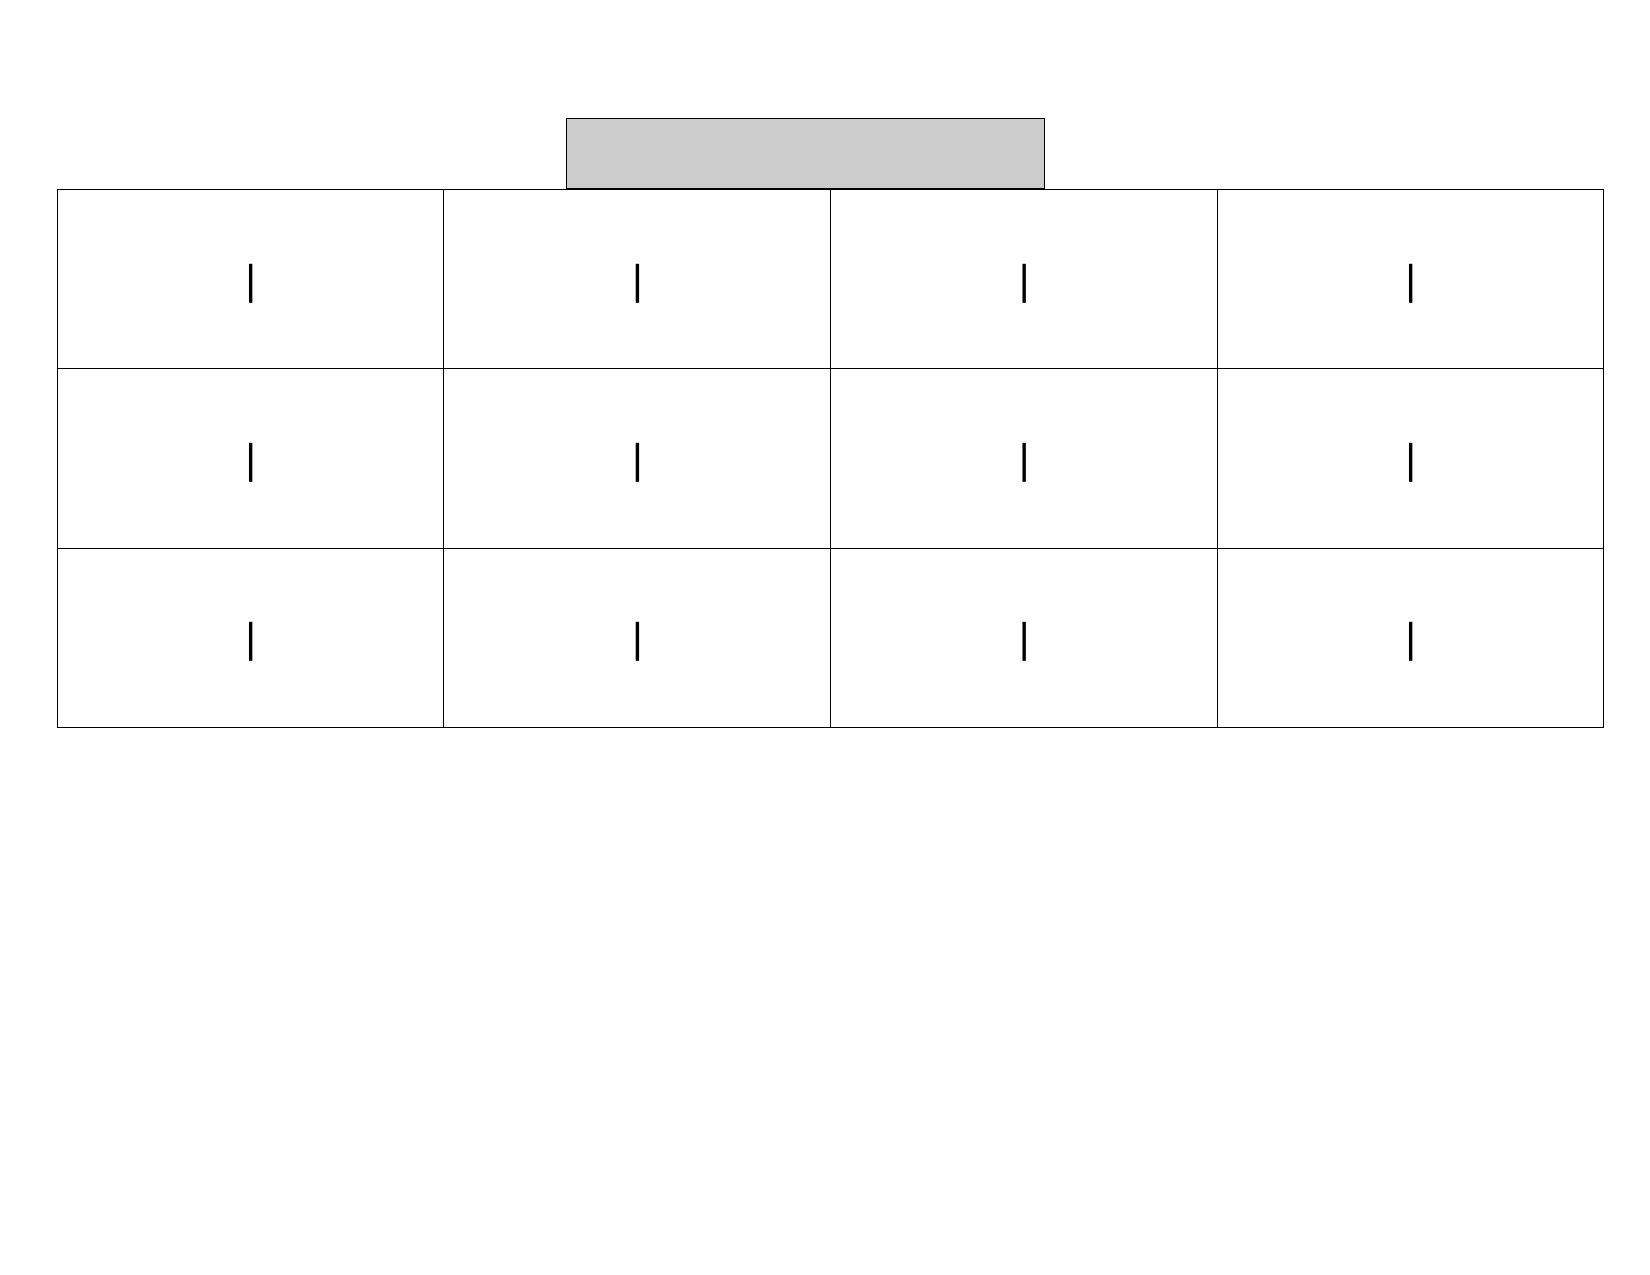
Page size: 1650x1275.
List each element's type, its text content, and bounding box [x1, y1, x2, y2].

table_cell | [58, 549, 443, 727]
table_cell | [831, 549, 1217, 727]
table_cell | [1218, 549, 1603, 727]
table_header | [444, 190, 830, 368]
table_cell | [444, 369, 830, 547]
table_cell | [1218, 369, 1603, 547]
table_header | [58, 190, 443, 368]
table_header [567, 119, 1044, 188]
table_header | [831, 190, 1217, 368]
table_cell | [444, 549, 830, 727]
table_header | [1218, 190, 1603, 368]
table_cell | [831, 369, 1217, 547]
table_cell | [58, 369, 443, 547]
